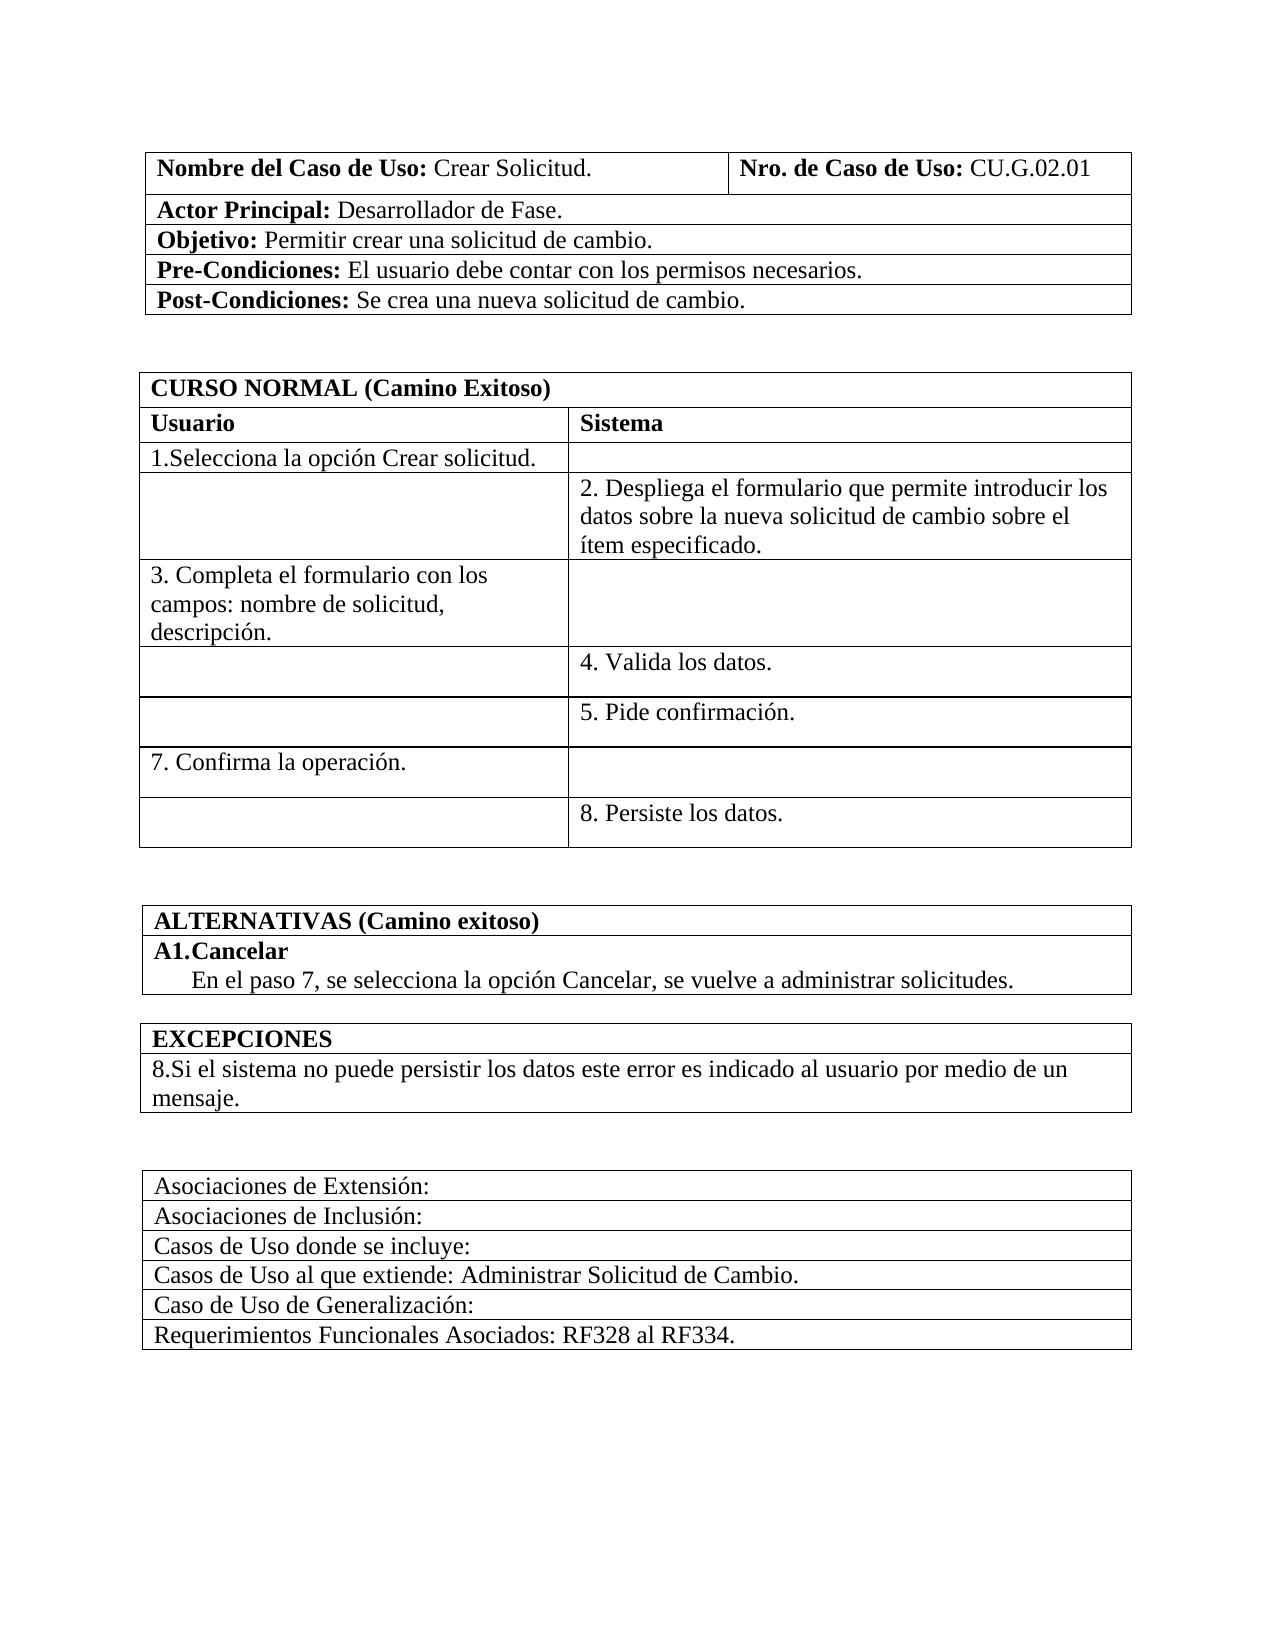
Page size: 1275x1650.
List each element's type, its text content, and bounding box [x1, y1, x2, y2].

table_cell Cancelar En el paso 7, se selecciona la opción Cancelar, se vuelve a administrar solicitudes. [143, 936, 1131, 993]
table_cell 2. Despliega el formulario que permite introducir los datos sobre la nueva solicitud de cambio sobre el ítem especificado. [569, 473, 1131, 559]
table_header Nombre del Caso de Uso: Crear Solicitud. [146, 153, 728, 194]
table_cell Pre-Condiciones: El usuario debe contar con los permisos necesarios. [146, 255, 1131, 284]
table_cell 3. Completa el formulario con los campos: nombre de solicitud, descripción. [140, 560, 568, 646]
table_cell Caso de Uso de Generalización: [143, 1290, 1131, 1319]
table_cell 4. Valida los datos. [569, 647, 1131, 696]
table_cell [569, 748, 1131, 797]
table_cell Asociaciones de Inclusión: [143, 1201, 1131, 1230]
table_cell 5. Pide confirmación. [569, 698, 1131, 746]
table_header ALTERNATIVAS (Camino exitoso) [143, 906, 1131, 935]
table_cell 1.Selecciona la opción Crear solicitud. [140, 443, 568, 472]
table_cell [140, 647, 568, 696]
table_header Asociaciones de Extensión: [143, 1171, 1131, 1200]
table_cell [569, 560, 1131, 646]
table_cell [140, 798, 568, 847]
table_cell [140, 473, 568, 559]
table_cell Casos de Uso al que extiende: Administrar Solicitud de Cambio. [143, 1261, 1131, 1289]
table_cell 8. Persiste los datos. [569, 798, 1131, 847]
table_cell Requerimientos Funcionales Asociados: RF328 al RF334. [143, 1320, 1131, 1349]
table_cell Usuario [140, 408, 568, 442]
table_header CURSO NORMAL (Camino Exitoso) [140, 373, 1131, 407]
table_header EXCEPCIONES [141, 1024, 1131, 1053]
table_cell [569, 443, 1131, 472]
table_cell [140, 698, 568, 746]
table_cell 8.Si el sistema no puede persistir los datos este error es indicado al usuario por medio de un mensaje. [141, 1054, 1131, 1112]
table_cell 7. Confirma la operación. [140, 748, 568, 797]
table_cell Sistema [569, 408, 1131, 442]
table_cell Objetivo: Permitir crear una solicitud de cambio. [146, 225, 1131, 254]
table_cell Actor Principal: Desarrollador de Fase. [146, 195, 1131, 224]
table_header Nro. de Caso de Uso: CU.G.02.01 [729, 153, 1131, 194]
table_cell Post-Condiciones: Se crea una nueva solicitud de cambio. [146, 285, 1131, 313]
table_cell Casos de Uso donde se incluye: [143, 1231, 1131, 1259]
